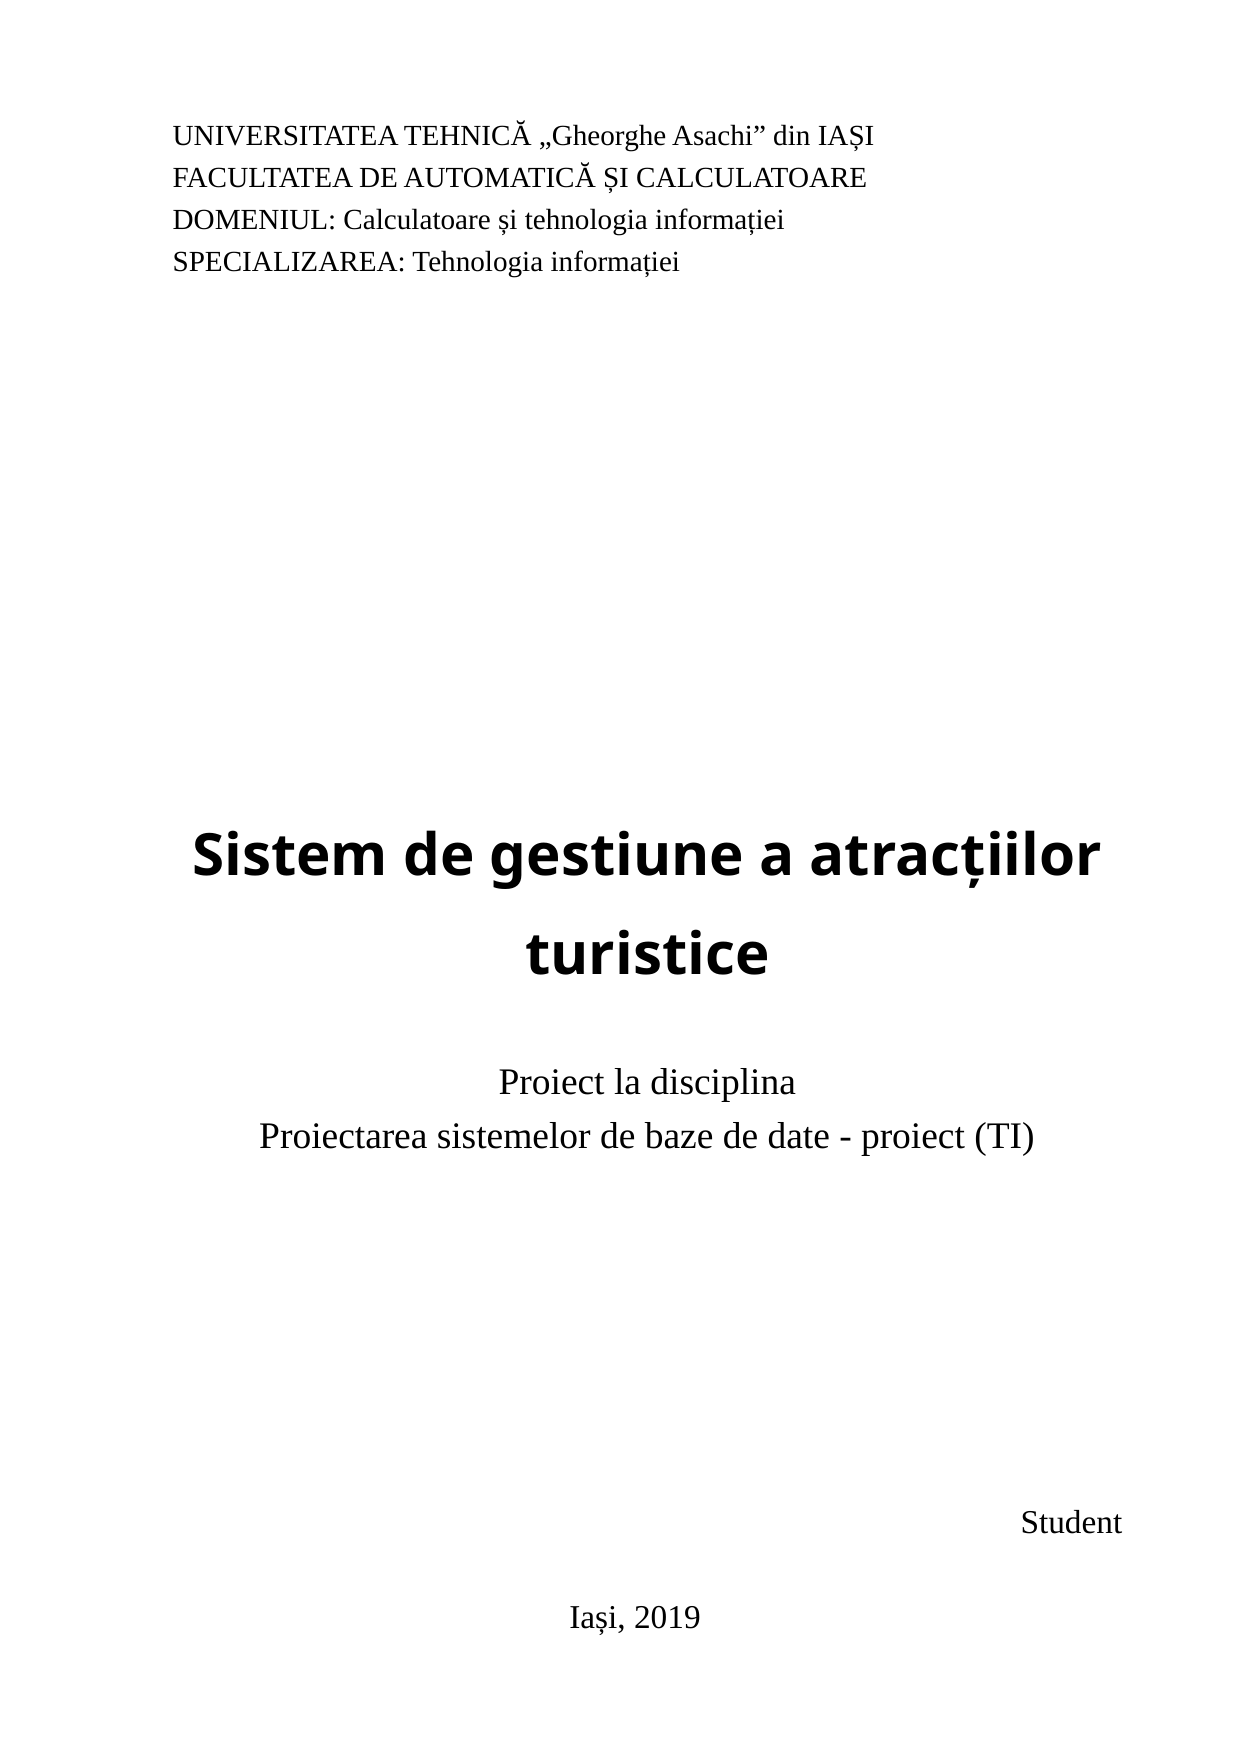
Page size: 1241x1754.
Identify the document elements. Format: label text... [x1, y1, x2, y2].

text Proiectarea sistemelor de baze de date - proiect (TI) [172, 1113, 1122, 1156]
text SPECIALIZAREA: Tehnologia informației [172, 244, 1122, 277]
text UNIVERSITATEA TEHNICĂ „Gheorghe Asachi” din IAȘI [172, 118, 1122, 152]
text Proiect la disciplina [172, 1059, 1122, 1102]
text Student [172, 1502, 1122, 1541]
text Sistem de gestiune a atracțiilor turistice [172, 813, 1122, 991]
text FACULTATEA DE AUTOMATICĂ ȘI CALCULATOARE [172, 160, 1122, 193]
text DOMENIUL: Calculatoare și tehnologia informației [172, 202, 1122, 235]
